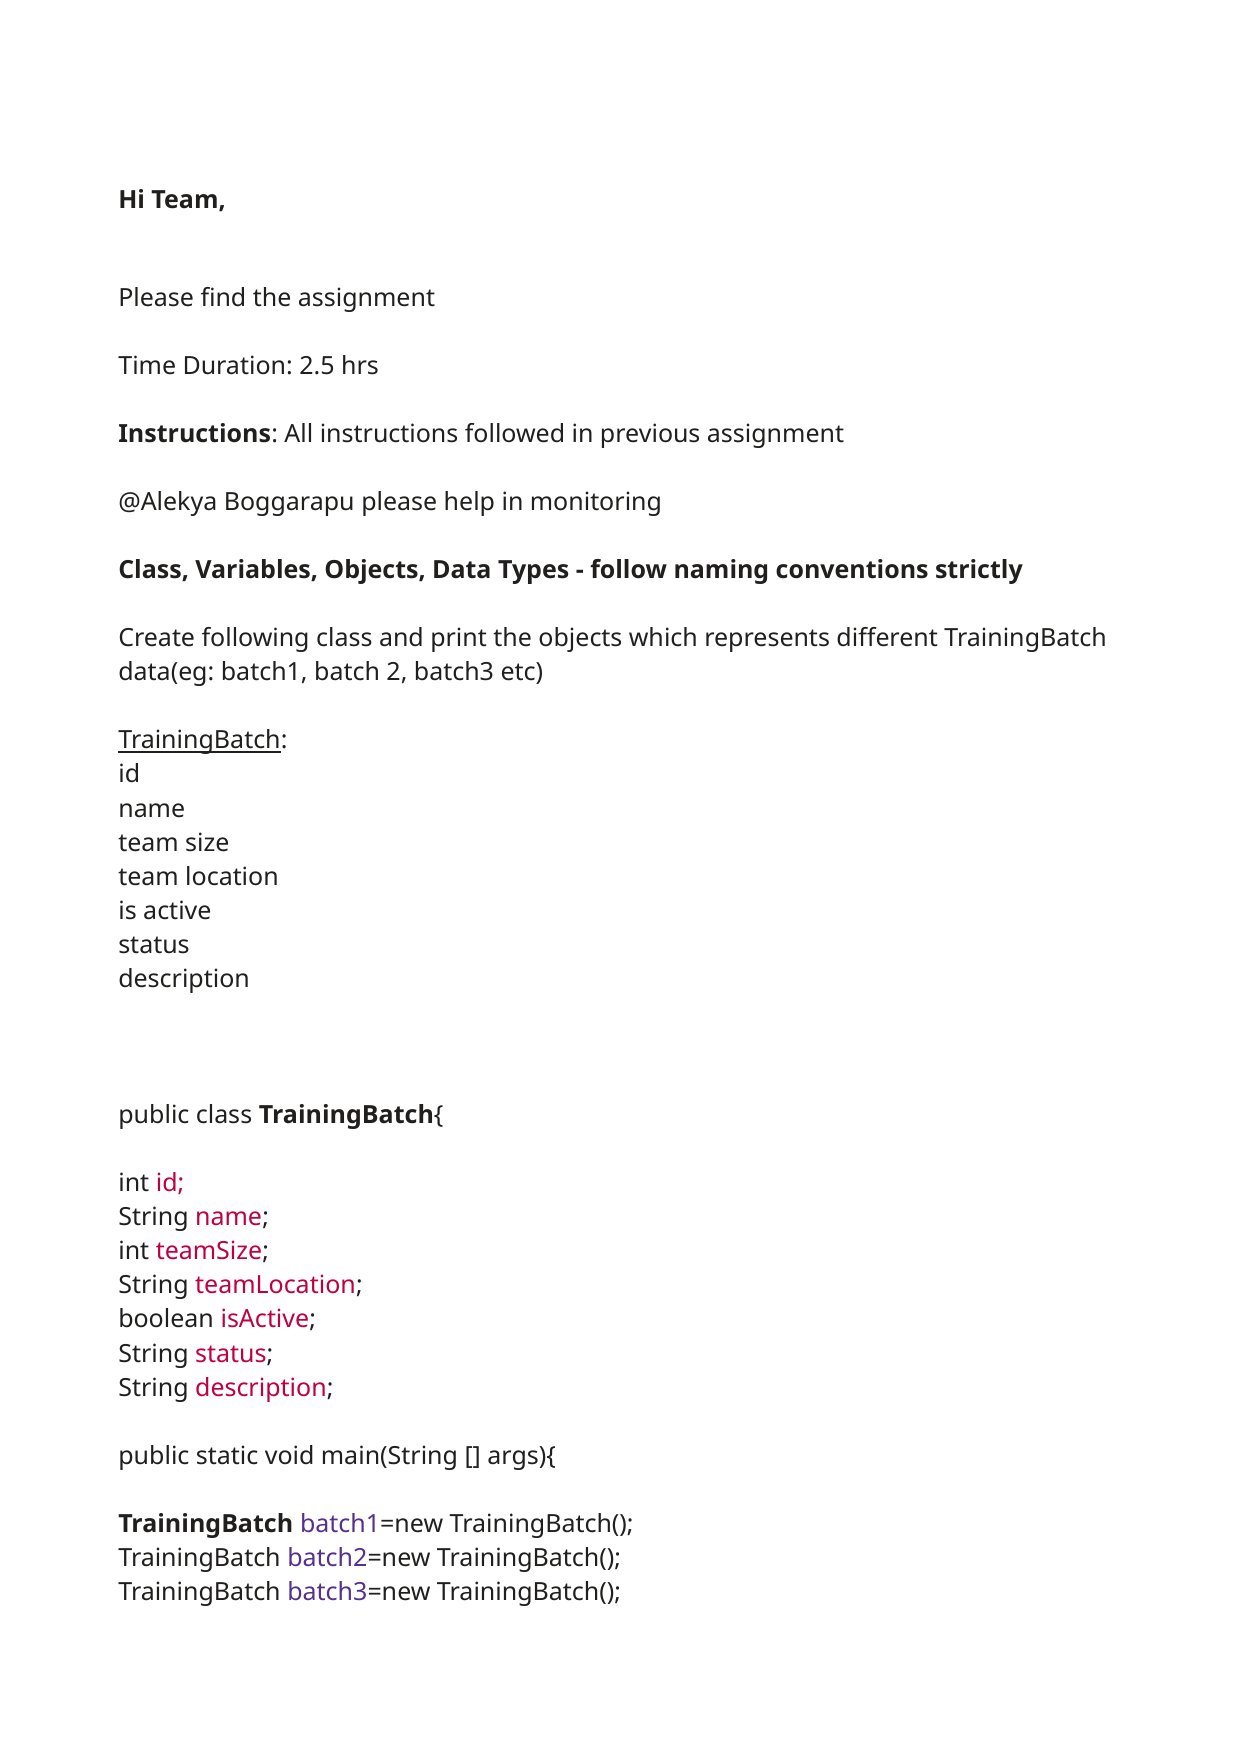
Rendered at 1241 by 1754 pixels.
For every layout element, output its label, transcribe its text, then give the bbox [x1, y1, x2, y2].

text public class TrainingBatch{ [118, 1097, 1122, 1131]
text TrainingBatch batch1=new TrainingBatch(); [118, 1506, 1122, 1539]
text Create following class and print the objects which represents different TrainingBatch data(eg: batch1, batch 2, batch3 etc) [118, 620, 1122, 688]
text team size [118, 824, 1122, 858]
text @Alekya Boggarapu please help in monitoring [118, 484, 1122, 518]
text name [118, 790, 1122, 824]
text public static void main(String [] args){ [118, 1437, 1122, 1471]
text String name; [118, 1199, 1122, 1233]
text TrainingBatch batch3=new TrainingBatch(); [118, 1574, 1122, 1608]
text Please find the assignment [118, 279, 1122, 313]
text is active [118, 892, 1122, 926]
text Instructions: All instructions followed in previous assignment [118, 416, 1122, 449]
text String description; [118, 1369, 1122, 1403]
text status [118, 926, 1122, 961]
text id [118, 756, 1122, 790]
text int teamSize; [118, 1233, 1122, 1267]
text Time Duration: 2.5 hrs [118, 347, 1122, 381]
text TrainingBatch batch2=new TrainingBatch(); [118, 1539, 1122, 1574]
text team location [118, 858, 1122, 892]
text int id; [118, 1165, 1122, 1199]
text String teamLocation; [118, 1267, 1122, 1301]
text boolean isActive; [118, 1301, 1122, 1335]
text Hi Team, [118, 182, 1122, 216]
text String status; [118, 1335, 1122, 1369]
text description [118, 961, 1122, 994]
text TrainingBatch: [118, 722, 1122, 756]
text Class, Variables, Objects, Data Types - follow naming conventions strictly [118, 552, 1122, 586]
